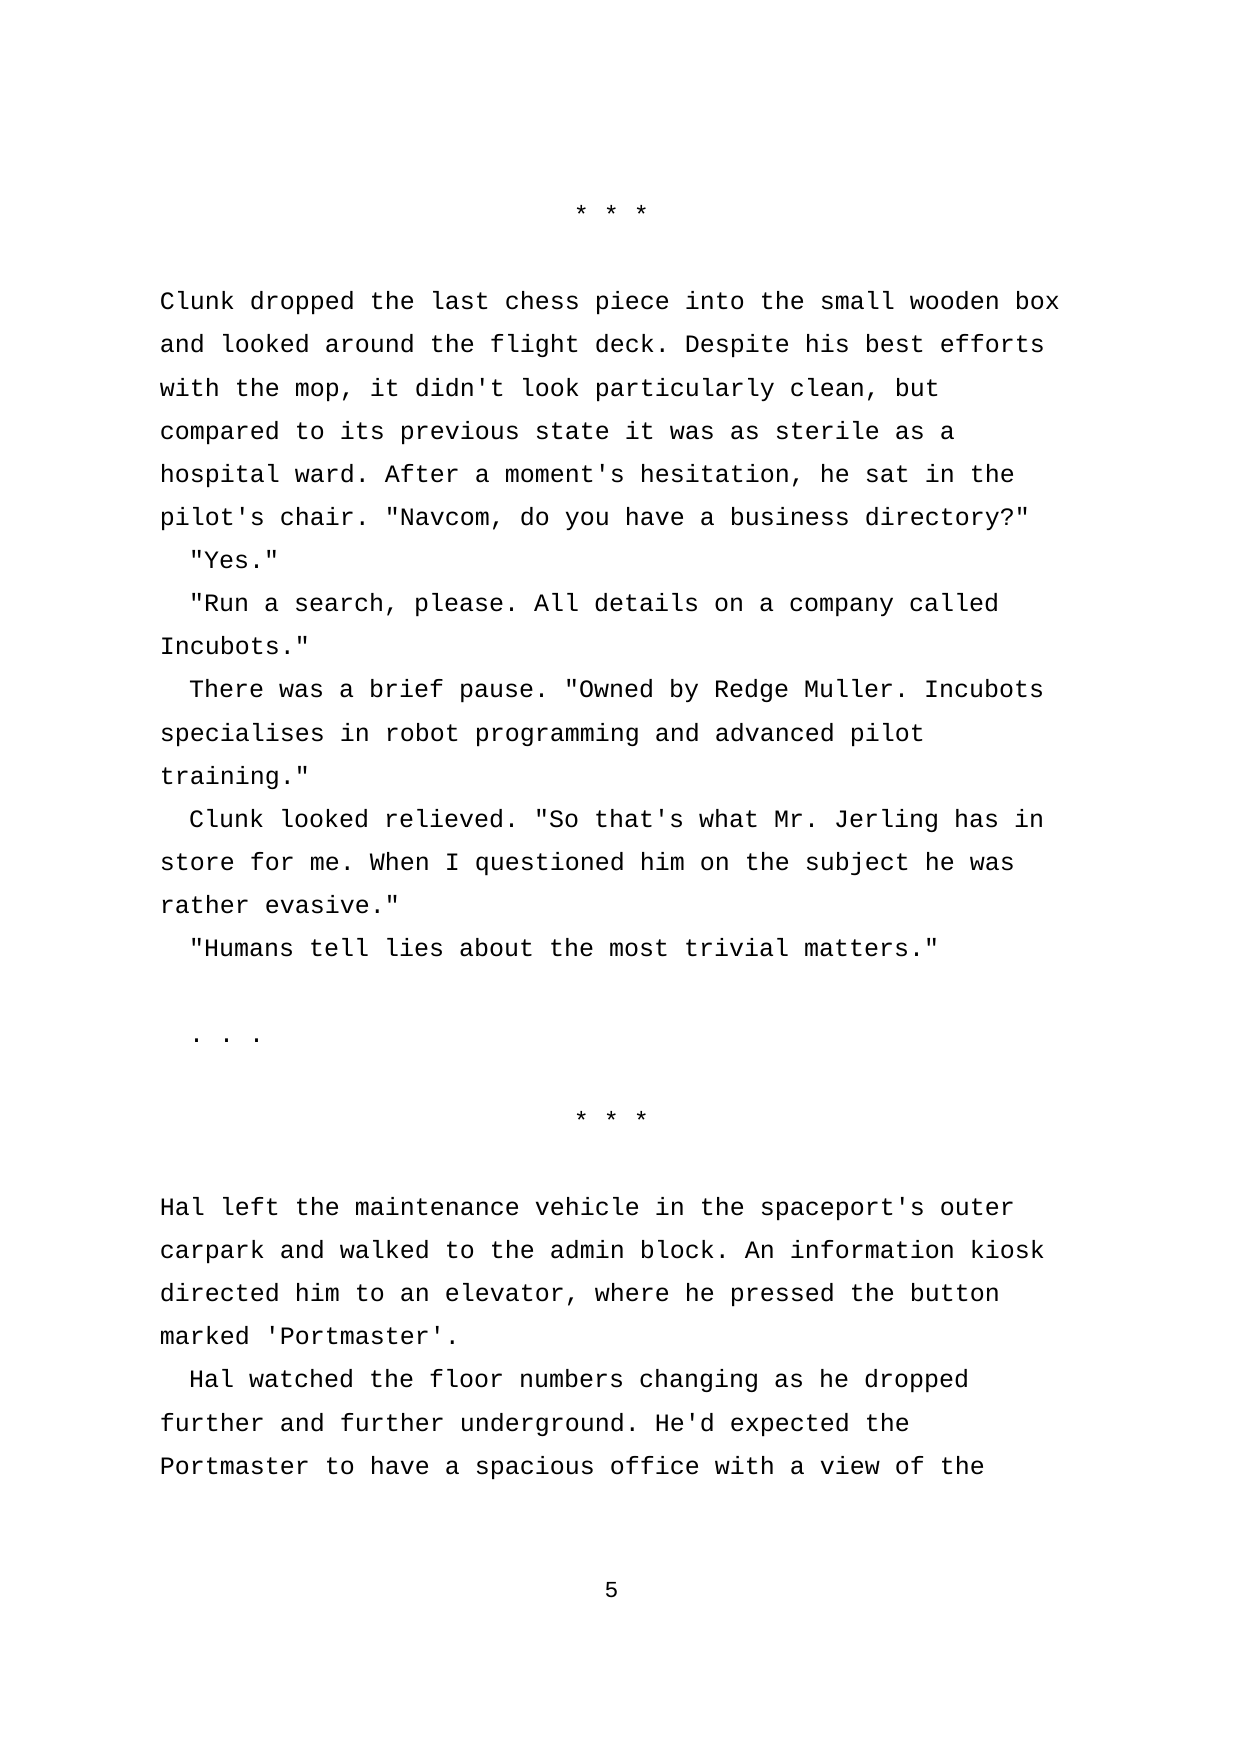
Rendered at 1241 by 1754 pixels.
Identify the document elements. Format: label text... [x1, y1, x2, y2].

text "Humans tell lies about the most trivial matters." [159, 922, 1063, 965]
text . . . [159, 1008, 1063, 1051]
subtitle * * * [159, 189, 1063, 232]
text "Run a search, please. All details on a company called Incubots." [159, 577, 1063, 663]
text There was a brief pause. "Owned by Redge Muller. Incubots specialises in robot programming and advanced pilot training." [159, 663, 1063, 793]
text Clunk dropped the last chess piece into the small wooden box and looked around the flight deck. Despite his best efforts with the mop, it didn't look particularly clean, but compared to its previous state it was as sterile as a hospital ward. After a moment's hesitation, he sat in the pilot's chair. "Navcom, do you have a business directory?" [159, 275, 1063, 534]
text Hal watched the floor numbers changing as he dropped further and further underground. He'd expected the Portmaster to have a spacious office with a view of the [159, 1353, 1063, 1483]
text Hal left the maintenance vehicle in the spaceport's outer carpark and walked to the admin block. An information kiosk directed him to an elevator, where he pressed the button marked 'Portmaster'. [159, 1181, 1063, 1353]
text Clunk looked relieved. "So that's what Mr. Jerling has in store for me. When I questioned him on the subject he was rather evasive." [159, 793, 1063, 922]
text "Yes." [159, 534, 1063, 577]
subtitle * * * [159, 1094, 1063, 1138]
